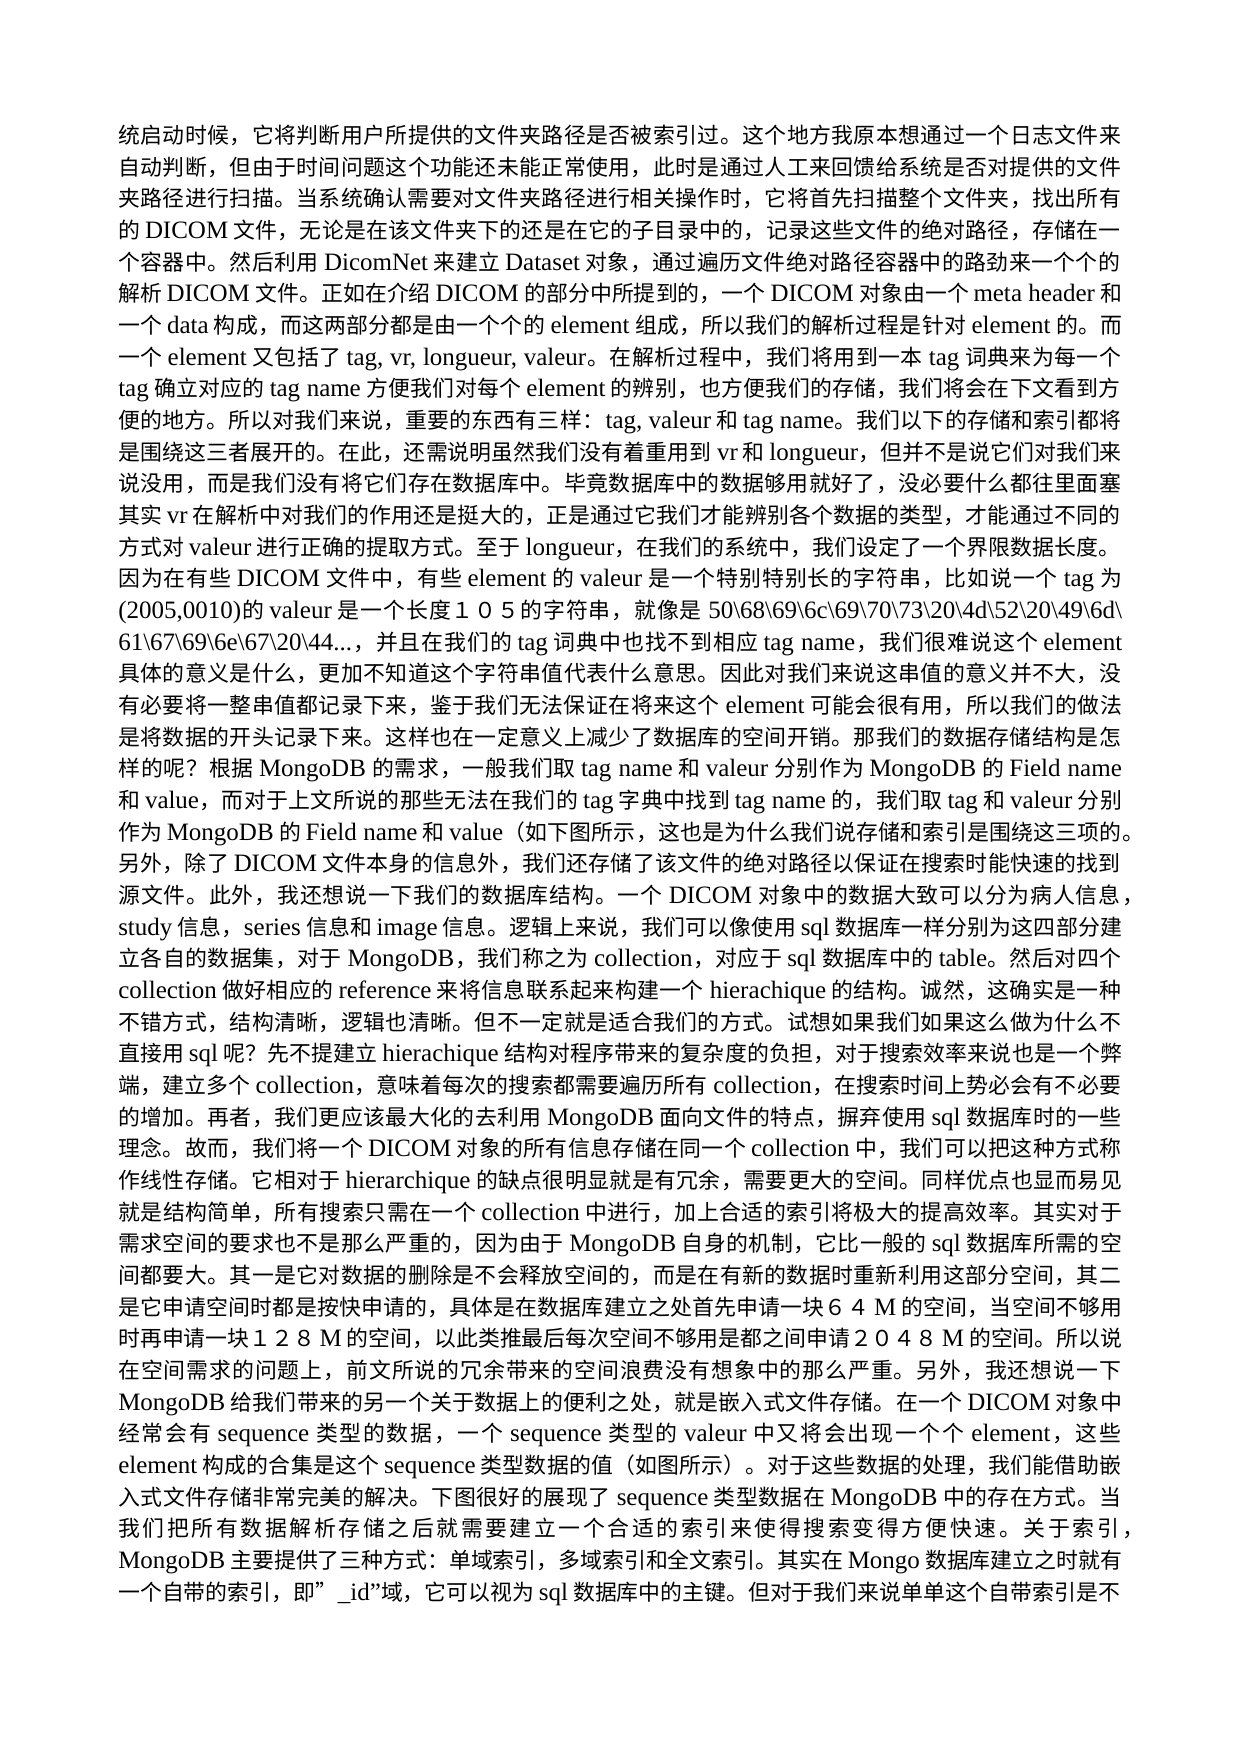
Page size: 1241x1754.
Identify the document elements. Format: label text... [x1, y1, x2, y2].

text 首先，我将大体介绍系统的运作，然后将具体分析各各环节是如何工作的。正如下图５所示，当系统启动时候，它将判断用户所提供的文件夹路径是否被索引过。这个地方我原本想通过一个日志文件来自动判断，但由于时间问题这个功能还未能正常使用，此时是通过人工来回馈给系统是否对提供的文件夹路径进行扫描。当系统确认需要对文件夹路径进行相关操作时，它将首先扫描整个文件夹，找出所有的DICOM文件，无论是在该文件夹下的还是在它的子目录中的，记录这些文件的绝对路径，存储在一个容器中。然后利用DicomNet来建立Dataset对象，通过遍历文件绝对路径容器中的路劲来一个个的解析DICOM文件。正如在介绍DICOM的部分中所提到的，一个DICOM对象由一个meta header和一个data构成，而这两部分都是由一个个的element组成，所以我们的解析过程是针对element的。而一个element又包括了tag, vr, longueur, valeur。在解析过程中，我们将用到一本tag词典来为每一个tag确立对应的tag name方便我们对每个element的辨别，也方便我们的存储，我们将会在下文看到方便的地方。所以对我们来说，重要的东西有三样：tag, valeur和tag name。我们以下的存储和索引都将是围绕这三者展开的。在此，还需说明虽然我们没有着重用到vr和longueur，但并不是说它们对我们来说没用，而是我们没有将它们存在数据库中。毕竟数据库中的数据够用就好了，没必要什么都往里面塞。其实vr在解析中对我们的作用还是挺大的，正是通过它我们才能辨别各个数据的类型，才能通过不同的方式对valeur进行正确的提取方式。至于longueur，在我们的系统中，我们设定了一个界限数据长度。因为在有些DICOM文件中，有些element的valeur是一个特别特别长的字符串，比如说一个tag为(2005,0010)的valeur是一个长度１０５的字符串，就像是50\68\69\6c\69\70\73\20\4d\52\20\49\6d\61\67\69\6e\67\20\44...，并且在我们的tag词典中也找不到相应tag name，我们很难说这个element具体的意义是什么，更加不知道这个字符串值代表什么意思。因此对我们来说这串值的意义并不大，没有必要将一整串值都记录下来，鉴于我们无法保证在将来这个element可能会很有用，所以我们的做法是将数据的开头记录下来。这样也在一定意义上减少了数据库的空间开销。那我们的数据存储结构是怎样的呢？根据MongoDB的需求，一般我们取tag name和valeur分别作为MongoDB的Field name和value，而对于上文所说的那些无法在我们的tag字典中找到tag name的，我们取tag和valeur分别作为MongoDB的Field name和value（如下图所示，这也是为什么我们说存储和索引是围绕这三项的。另外，除了DICOM文件本身的信息外，我们还存储了该文件的绝对路径以保证在搜索时能快速的找到源文件。此外，我还想说一下我们的数据库结构。一个DICOM对象中的数据大致可以分为病人信息，study信息，series信息和image信息。逻辑上来说，我们可以像使用sql数据库一样分别为这四部分建立各自的数据集，对于MongoDB，我们称之为collection，对应于sql数据库中的table。然后对四个collection做好相应的reference来将信息联系起来构建一个hierachique的结构。诚然，这确实是一种不错方式，结构清晰，逻辑也清晰。但不一定就是适合我们的方式。试想如果我们如果这么做为什么不直接用sql呢？先不提建立hierachique结构对程序带来的复杂度的负担，对于搜索效率来说也是一个弊端，建立多个collection，意味着每次的搜索都需要遍历所有collection，在搜索时间上势必会有不必要的增加。再者，我们更应该最大化的去利用MongoDB面向文件的特点，摒弃使用sql数据库时的一些理念。故而，我们将一个DICOM对象的所有信息存储在同一个collection中，我们可以把这种方式称作线性存储。它相对于hierarchique的缺点很明显就是有冗余，需要更大的空间。同样优点也显而易见，就是结构简单，所有搜索只需在一个collection中进行，加上合适的索引将极大的提高效率。其实对于需求空间的要求也不是那么严重的，因为由于MongoDB自身的机制，它比一般的sql数据库所需的空间都要大。其一是它对数据的删除是不会释放空间的，而是在有新的数据时重新利用这部分空间，其二是它申请空间时都是按快申请的，具体是在数据库建立之处首先申请一块６４M的空间，当空间不够用时再申请一块１２８M的空间，以此类推最后每次空间不够用是都之间申请２０４８M的空间。所以说在空间需求的问题上，前文所说的冗余带来的空间浪费没有想象中的那么严重。另外，我还想说一下MongoDB给我们带来的另一个关于数据上的便利之处，就是嵌入式文件存储。在一个DICOM对象中，经常会有sequence类型的数据，一个sequence类型的valeur中又将会出现一个个element，这些element构成的合集是这个sequence类型数据的值（如图所示）。对于这些数据的处理，我们能借助嵌入式文件存储非常完美的解决。下图很好的展现了sequence类型数据在MongoDB中的存在方式。当我们把所有数据解析存储之后就需要建立一个合适的索引来使得搜索变得方便快速。关于索引，MongoDB主要提供了三种方式：单域索引，多域索引和全文索引。其实在Mongo数据库建立之时就有一个自带的索引，即”_id”域，它可以视为sql数据库中的主键。但对于我们来说单单这个自带索引是不够的。首先，鉴于有可能会出现，我们只知道值而不知道它对应的Field的情况，我先建立了一个全文索引，由于在存储数据是，我们将所有的数据都转换成了string类型，因此不必担心不完全索引的情况出现（对于MongoDB的全文索引机制，需要确保值的类型为string)。此外，由于PatientName, PatientID, StudyID, SeriesNumber, InstanceNumber和FilePath是最常用到也是最必须的tag，我们将对这些tag做一个多域联合索引以便实现各种不同方式的搜索，如单域搜索，多域搜索。我们将在下一部分进行索引性能的测试以及分析。在介绍搜索功能之前，我将先进一步具体介绍下notification system的实现。通过前文第２部分的介绍，我们对于inotify的定义和功能有了一个整体概念。其实，上文说对给定文件夹路径进行扫描是，我们不仅把DICOM文件的绝对路径存入了一个容器之中，还把这个文件夹及其下的子目录的绝对路径存入了另一个容器之中，并在系统初始化阶段通过inotify对这些目录进行监听来达到notification的效果。由于inotify自身不能对子目录进行监听，所有我们才需要事先获取子目录，然后对这些子目录建立对应的fd进行监听。而我们监听的事件仅仅只是文件或目录的创建和删除。每当出现新的DICOM文件时，系统将把这些文件的路径记录下来，然后用前文所说的解析程序对这些DICOMs进行解析并存储信息到数据库。而当有DICOM文件被删除时，系统将根据其路径找到对应数据库中的存贮，将之删除。当有新的目录出现时，系统会将该目录的路径加入先前的目录容器中，然后重新初始化fd以更新监听列表。而当有目录被删除时，系统将移除对其及其子目录的监听，由于它本身是受都监听的，其下的文件也会作为文件删除而又inotify返回它们的路径而进行相应的删除任务。我们也将在下一部分中对这个notification system进行功能的测试。接下来我们来关注一下搜索部分，对于这项功能，我们针对有可能出现的情况设计了三种方式，即单域搜索，多域搜索和全文搜索，顾名思义，单域搜索是针对某一个特定指出tag域进行的，比如搜索一名病人，我们就对PatientName或者PatientID进行搜索。而多域搜索是指我们对多个tag域进行匹配，比如我们想的到一位病人的一个study的所有信息，则我们需要对他的姓名或id和studyid进行同时匹配。至于全文搜索，就如我们在索引部分看到的一样，是针对只知道值而不知道对应的tag域而设计的。而这些搜索方也是和于上文所说的索引建立是密切相关的。另外我们还增加了一个更新功能，这是对不恰当的数据进行人为修改，为了是原始数据不丢失，我们对被修改的document新加一个域用来存储被修改的信息。最后，在系统启动时，用户将看到一个目录，其中记录了所有有关各项功能实现的具体操作方式。 [118, 118, 1122, 1606]
